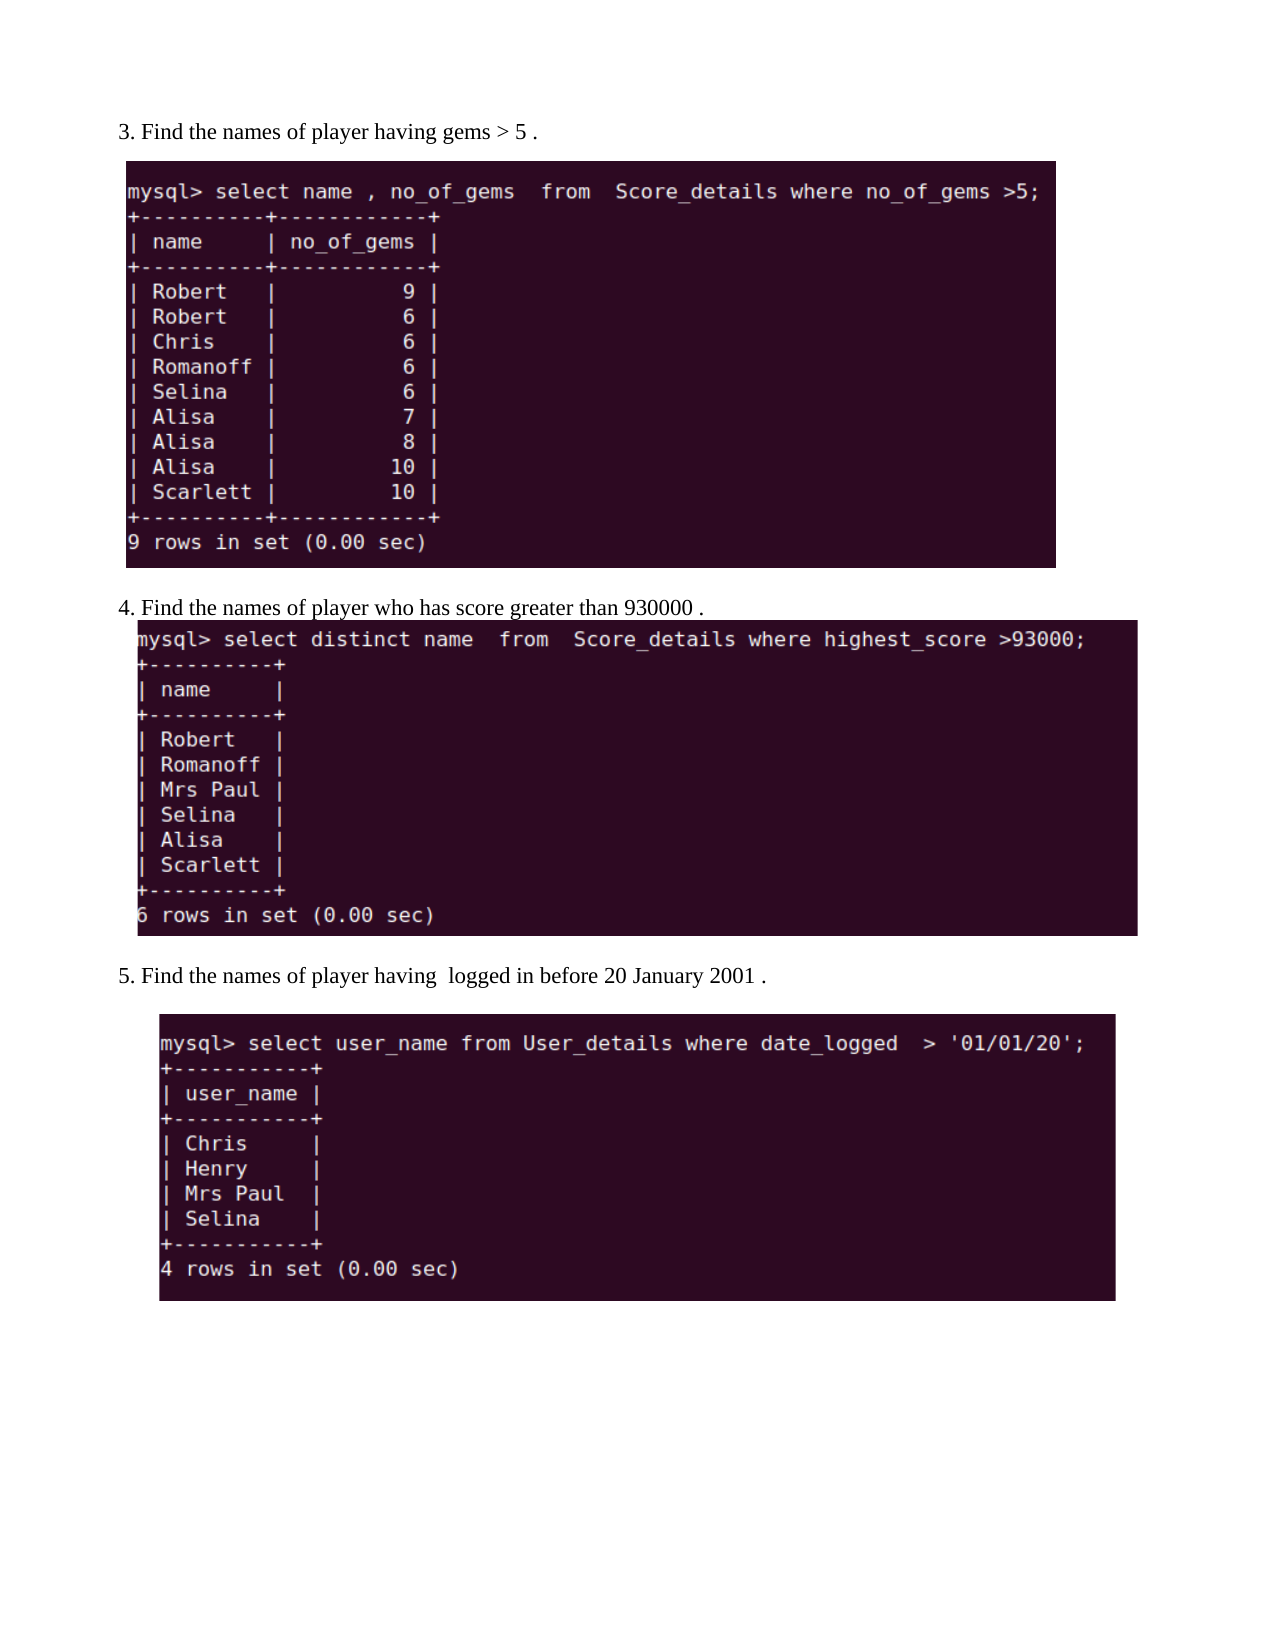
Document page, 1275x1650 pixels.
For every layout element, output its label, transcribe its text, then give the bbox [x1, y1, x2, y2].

picture [159, 1014, 1116, 1301]
text 5. Find the names of player having logged in before 20 January 2001 . [118, 962, 1157, 988]
text 4. Find the names of player who has score greater than 930000 . [118, 594, 1157, 621]
text 3. Find the names of player having gems > 5 . [118, 118, 1157, 144]
picture [137, 620, 1138, 936]
picture [126, 161, 1056, 568]
